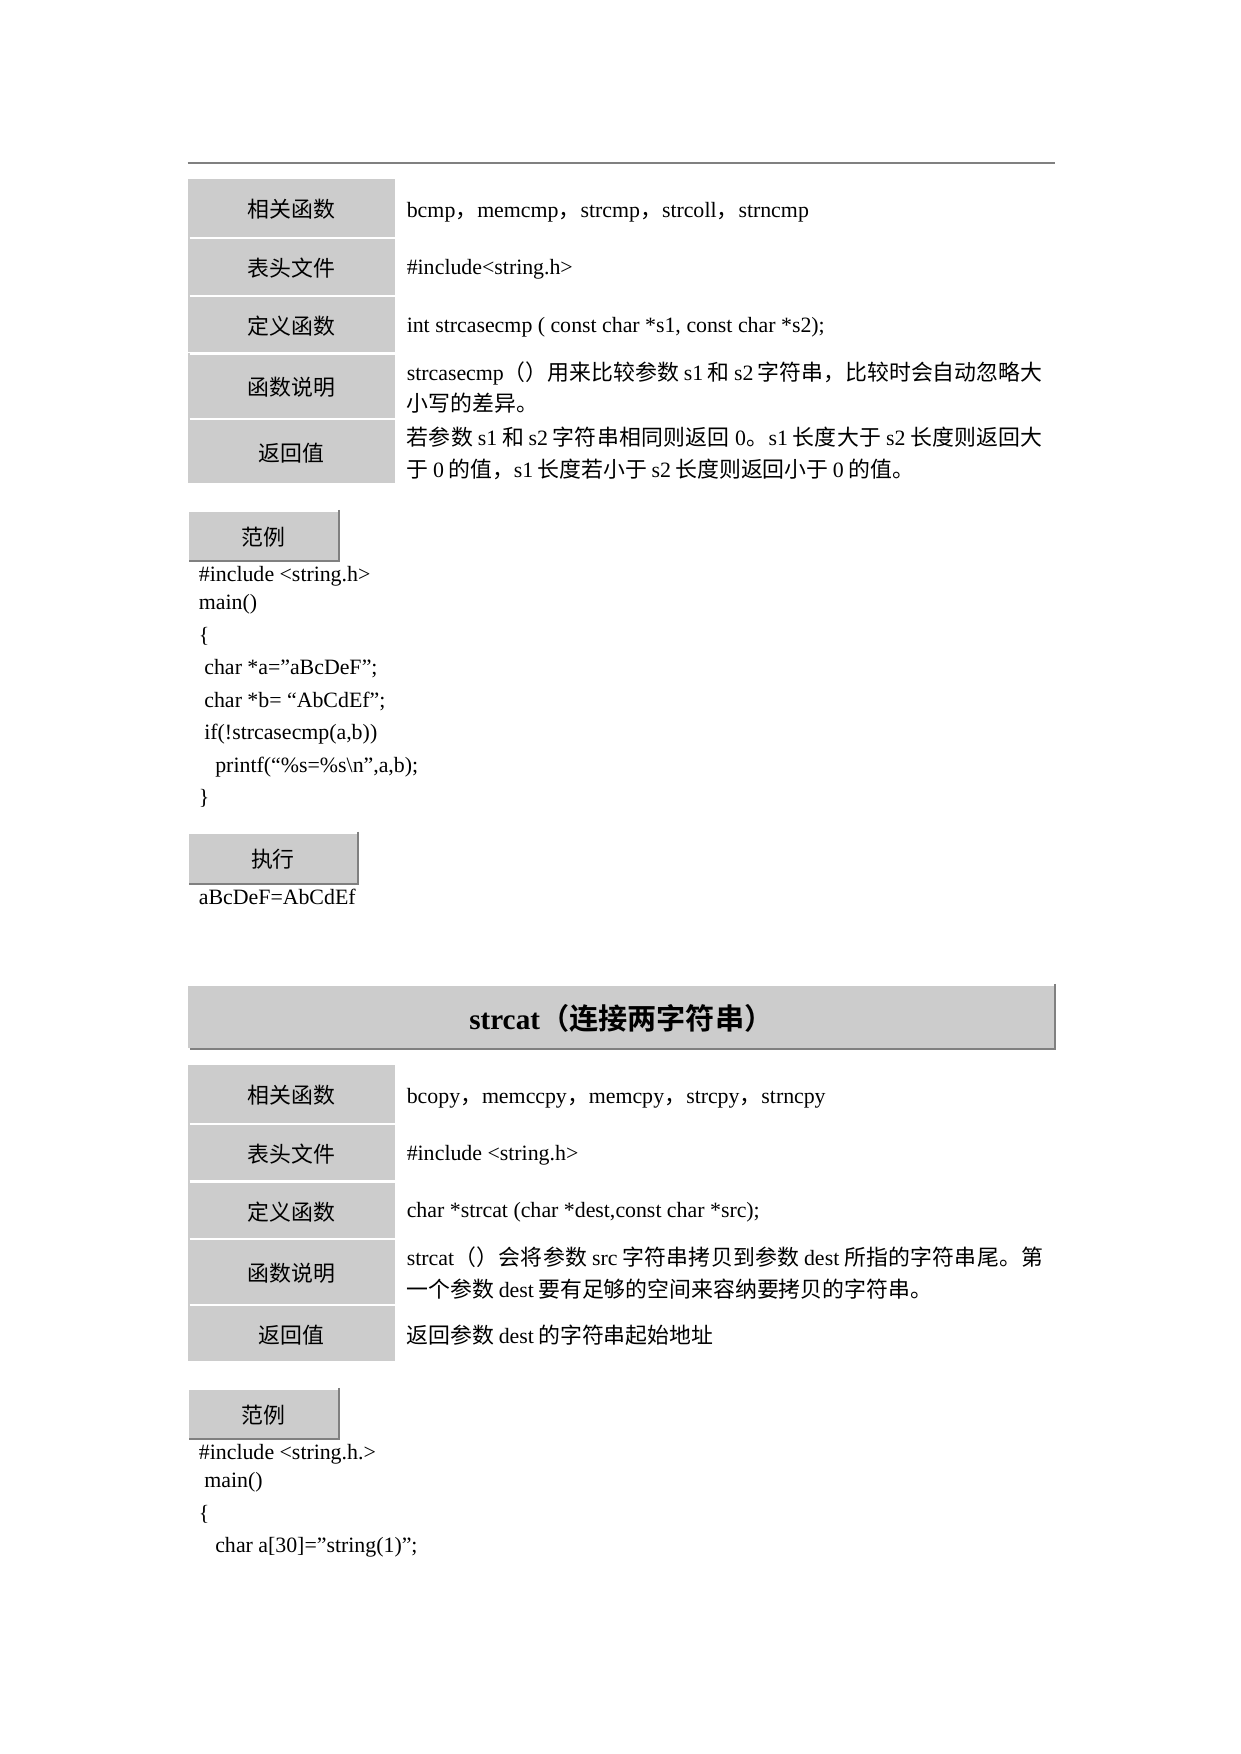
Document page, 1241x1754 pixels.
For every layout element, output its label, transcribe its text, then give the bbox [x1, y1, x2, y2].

table_cell [188, 1361, 1055, 1388]
table_cell 相关函数 [188, 1065, 395, 1123]
table_cell bcmp，memcmp，strcmp，strcoll，strncmp [395, 179, 1055, 237]
table_cell 相关函数 [188, 179, 395, 237]
table_cell aBcDeF=AbCdEf [188, 883, 1055, 951]
table_cell #include <string.h> [395, 1123, 1055, 1180]
table_cell 执行 [189, 834, 357, 883]
table_cell bcopy，memccpy，memcpy，strcpy，strncpy [395, 1065, 1055, 1123]
table_cell 定义函数 [188, 1180, 395, 1238]
table_cell #include<string.h> [395, 237, 1055, 295]
table_cell 范例 [189, 512, 338, 560]
table_cell strcat（）会将参数src字符串拷贝到参数dest所指的字符串尾。第一个参数dest要有足够的空间来容纳要拷贝的字符串。 [395, 1238, 1055, 1304]
table_cell 表头文件 [188, 1123, 395, 1180]
table_cell 返回参数dest的字符串起始地址 [395, 1304, 1055, 1361]
table_header strcat（连接两字符串） [188, 986, 1054, 1048]
table_cell 返回值 [188, 1304, 395, 1361]
table_cell 若参数s1和s2字符串相同则返回0。s1长度大于s2长度则返回大于0的值，s1长度若小于s2长度则返回小于0的值。 [395, 418, 1055, 483]
table_cell [188, 1048, 1055, 1065]
table_cell int strcasecmp ( const char *s1, const char *s2); [395, 295, 1055, 352]
table_cell [188, 483, 1055, 510]
table_cell #include <string.h.> main() { char a[30]=”string(1)”; [188, 1438, 1055, 1592]
table_cell 范例 [189, 1390, 338, 1438]
table_cell [340, 510, 1055, 560]
table_cell 定义函数 [188, 295, 395, 352]
table_cell [359, 832, 1055, 883]
table_cell 返回值 [188, 418, 395, 483]
table_cell 函数说明 [188, 1238, 395, 1304]
table_cell [340, 1388, 1055, 1438]
table_cell 表头文件 [188, 237, 395, 295]
table_cell char *strcat (char *dest,const char *src); [395, 1180, 1055, 1238]
table_cell [188, 164, 1055, 179]
table_cell strcasecmp（）用来比较参数s1和s2字符串，比较时会自动忽略大小写的差异。 [395, 353, 1055, 418]
table_cell 函数说明 [188, 353, 395, 418]
table_cell #include <string.h> main() { char *a=”aBcDeF”; char *b= “AbCdEf”; if(!strcasecmp(a,b)) printf(“%s=%s\n”,a,b); } [188, 560, 1055, 832]
